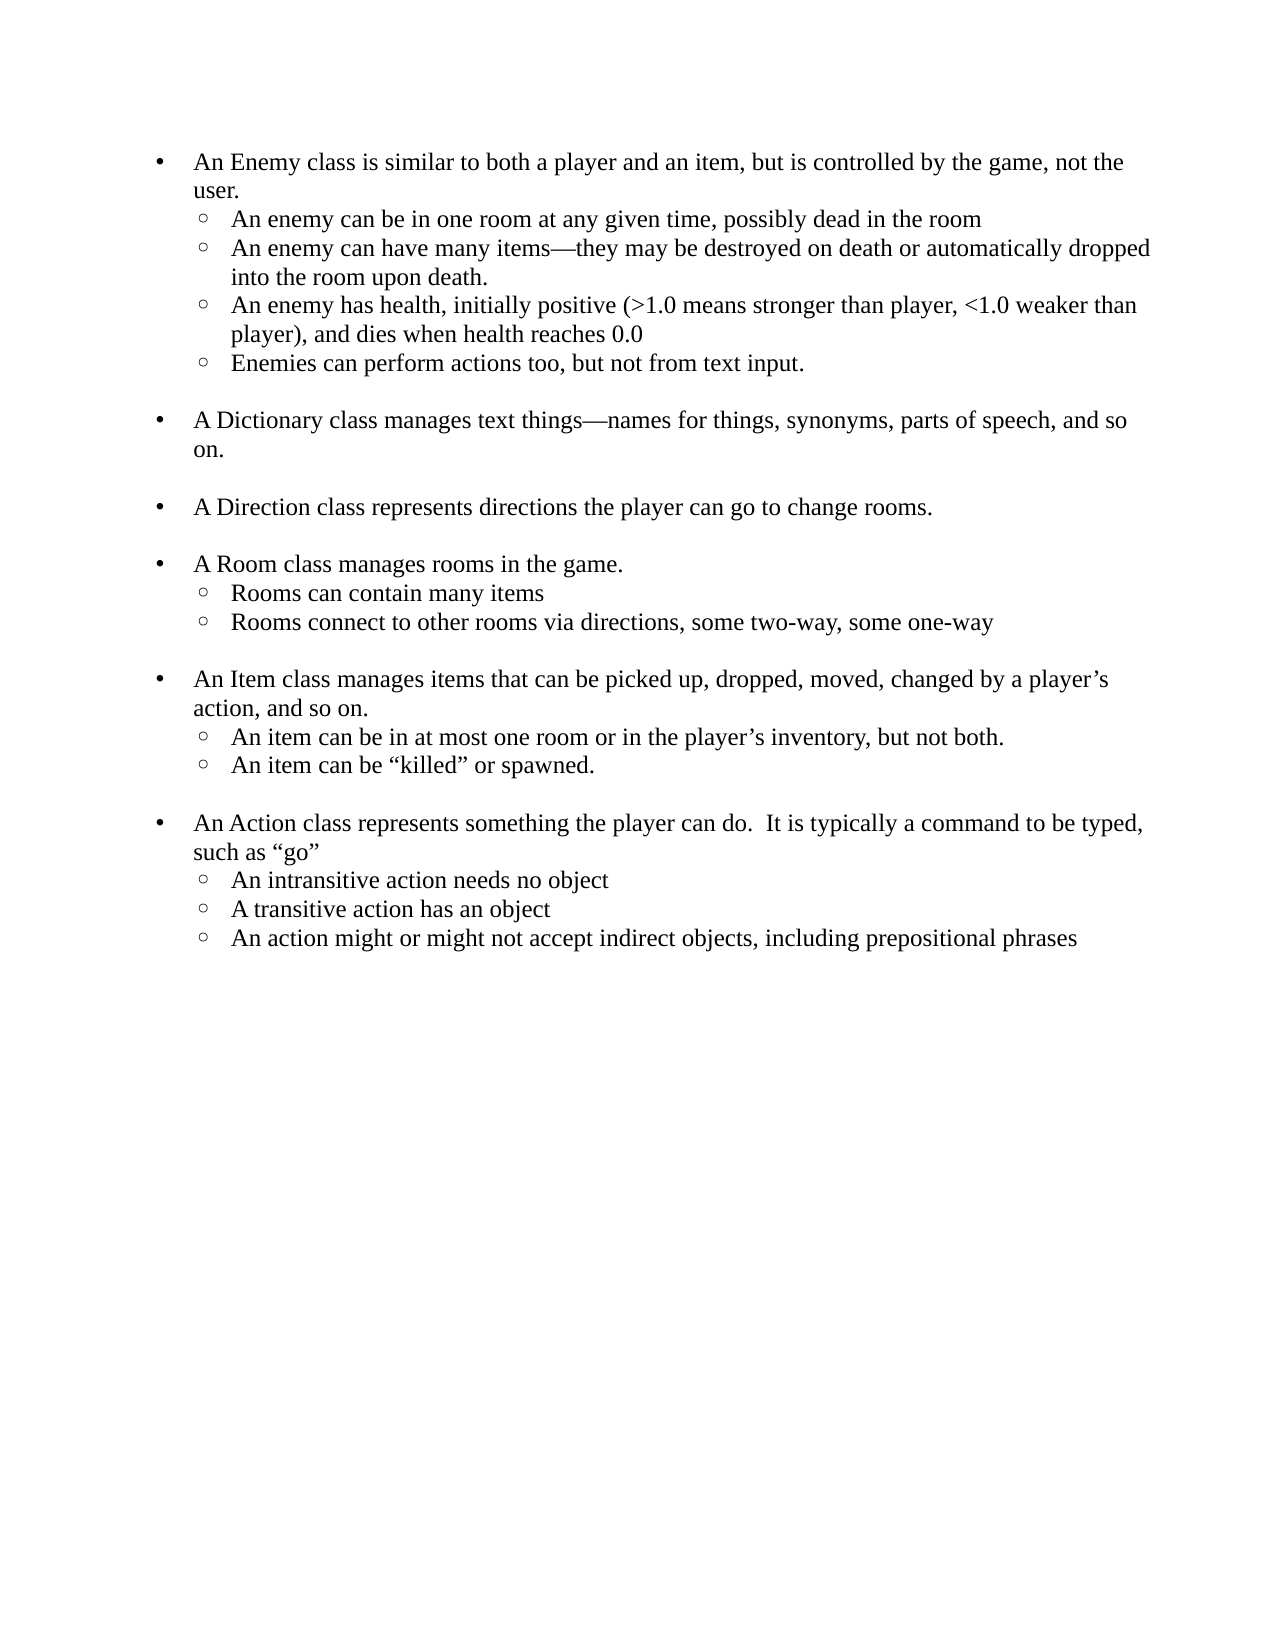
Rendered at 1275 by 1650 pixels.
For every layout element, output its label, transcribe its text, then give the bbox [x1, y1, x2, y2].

list A Dictionary class manages text things—names for things, synonyms, parts of speech, and so on. [156, 406, 1157, 463]
list An intransitive action needs no object [193, 866, 1157, 894]
list Enemies can perform actions too, but not from text input. [193, 348, 1157, 377]
list A Room class manages rooms in the game. [156, 549, 1157, 578]
list An enemy can have many items—they may be destroyed on death or automatically dropped into the room upon death. [193, 233, 1157, 291]
list An Item class manages items that can be picked up, dropped, moved, changed by a player’s action, and so on. [156, 664, 1157, 722]
list An Action class represents something the player can do. It is typically a command to be typed, such as “go” [156, 808, 1157, 866]
list A transitive action has an object [193, 894, 1157, 923]
list An enemy can be in one room at any given time, possibly dead in the room [193, 204, 1157, 233]
list An item can be “killed” or spawned. [193, 751, 1157, 779]
list An action might or might not accept indirect objects, including prepositional phrases [193, 923, 1157, 952]
list Rooms connect to other rooms via directions, some two-way, some one-way [193, 607, 1157, 636]
list An Enemy class is similar to both a player and an item, but is controlled by the game, not the user. [156, 147, 1157, 204]
list Rooms can contain many items [193, 578, 1157, 607]
list An item can be in at most one room or in the player’s inventory, but not both. [193, 722, 1157, 751]
list An enemy has health, initially positive (>1.0 means stronger than player, <1.0 weaker than player), and dies when health reaches 0.0 [193, 291, 1157, 348]
list A Direction class represents directions the player can go to change rooms. [156, 492, 1157, 521]
